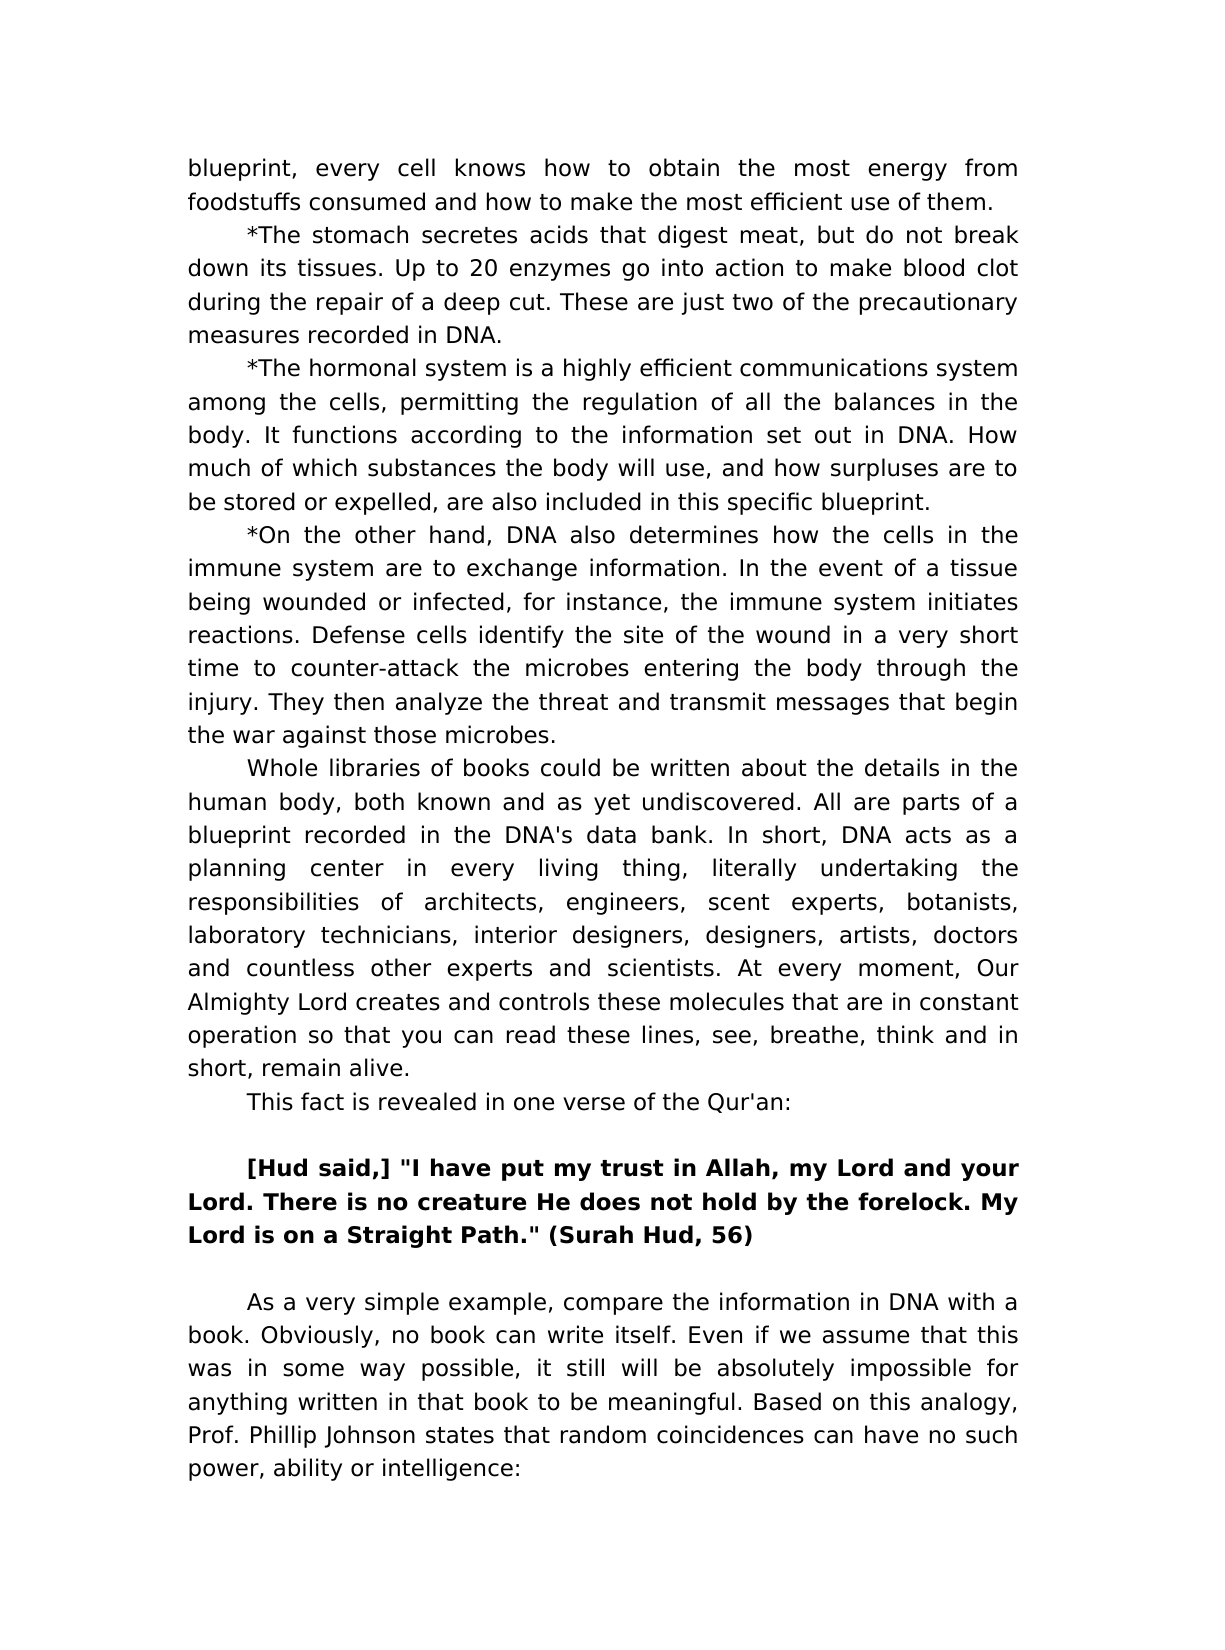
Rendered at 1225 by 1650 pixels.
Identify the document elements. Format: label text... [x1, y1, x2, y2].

text [Hud said,] "I have put my trust in Allah, my Lord and your Lord. There is no creature He does not hold by the forelock. My Lord is on a Straight Path." (Surah Hud, 56) [187, 1150, 1020, 1250]
text Whole libraries of books could be written about the details in the human body, both known and as yet undiscovered. All are parts of a blueprint recorded in the DNA's data bank. In short, DNA acts as a planning center in every living thing, literally undertaking the responsibilities of architects, engineers, scent experts, botanists, laboratory technicians, interior designers, designers, artists, doctors and countless other experts and scientists. At every moment, Our Almighty Lord creates and controls these molecules that are in constant operation so that you can read these lines, see, breathe, think and in short, remain alive. [187, 750, 1020, 1083]
text As a very simple example, compare the information in DNA with a book. Obviously, no book can write itself. Even if we assume that this was in some way possible, it still will be absolutely impossible for anything written in that book to be meaningful. Based on this analogy, Prof. Phillip Johnson states that random coincidences can have no such power, ability or intelligence: [187, 1283, 1020, 1483]
text This fact is revealed in one verse of the Qur'an: [187, 1083, 1020, 1117]
text *The stomach secretes acids that digest meat, but do not break down its tissues. Up to 20 enzymes go into action to make blood clot during the repair of a deep cut. These are just two of the precautionary measures recorded in DNA. [187, 217, 1020, 350]
text *On the other hand, DNA also determines how the cells in the immune system are to exchange information. In the event of a tissue being wounded or infected, for instance, the immune system initiates reactions. Defense cells identify the site of the wound in a very short time to counter-attack the microbes entering the body through the injury. They then analyze the threat and transmit messages that begin the war against those microbes. [187, 517, 1020, 750]
text *The hormonal system is a highly efficient communications system among the cells, permitting the regulation of all the balances in the body. It functions according to the information set out in DNA. How much of which substances the body will use, and how surpluses are to be stored or expelled, are also included in this specific blueprint. [187, 350, 1020, 517]
text blueprint, every cell knows how to obtain the most energy from foodstuffs consumed and how to make the most efficient use of them. [187, 150, 1020, 217]
